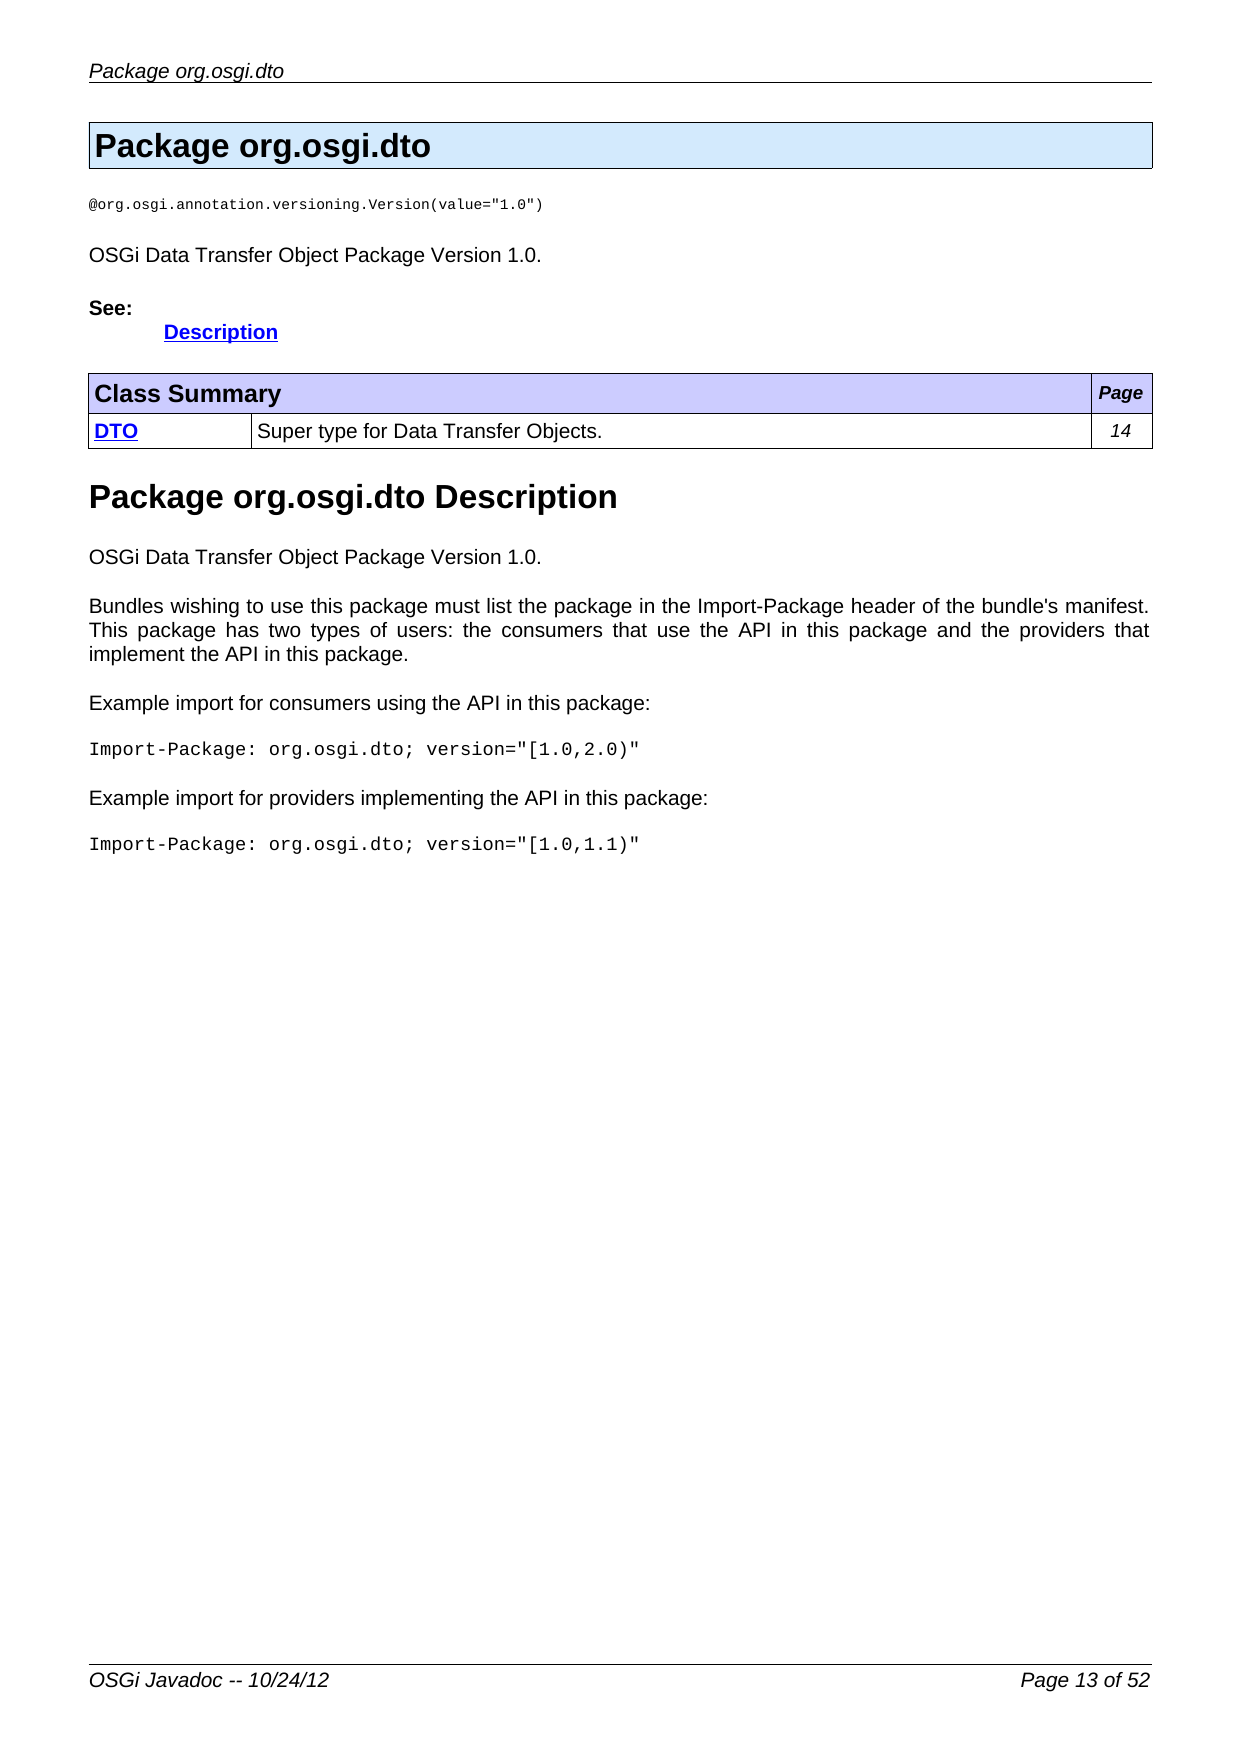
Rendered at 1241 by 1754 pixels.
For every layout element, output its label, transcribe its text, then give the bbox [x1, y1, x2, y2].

text Package org.osgi.dto Description [88, 478, 1152, 516]
table_cell DTO [89, 414, 251, 448]
table_cell 14 [1092, 414, 1152, 448]
text Example import for providers implementing the API in this package: [88, 786, 1152, 810]
text Import-Package: org.osgi.dto; version="[1.0,1.1)" [88, 835, 1152, 856]
text OSGi Data Transfer Object Package Version 1.0. [88, 545, 1152, 569]
text Example import for consumers using the API in this package: [88, 691, 1152, 715]
table_header Class Summary [89, 374, 1091, 413]
text @org.osgi.annotation.versioning.Version(value="1.0") [88, 197, 1152, 213]
text See: [88, 296, 1152, 320]
text OSGi Data Transfer Object Package Version 1.0. [88, 243, 1152, 267]
subtitle Package org.osgi.dto [90, 123, 1152, 168]
text Import-Package: org.osgi.dto; version="[1.0,2.0)" [88, 740, 1152, 761]
table_header Page [1092, 374, 1152, 413]
text Bundles wishing to use this package must list the package in the Import-Package header of the bundle's manifest. This package has two types of users: the consumers that use the API in this package and the providers that implement the API in this package. [88, 594, 1152, 666]
text Description [163, 320, 1152, 344]
table_cell Super type for Data Transfer Objects. [252, 414, 1091, 448]
